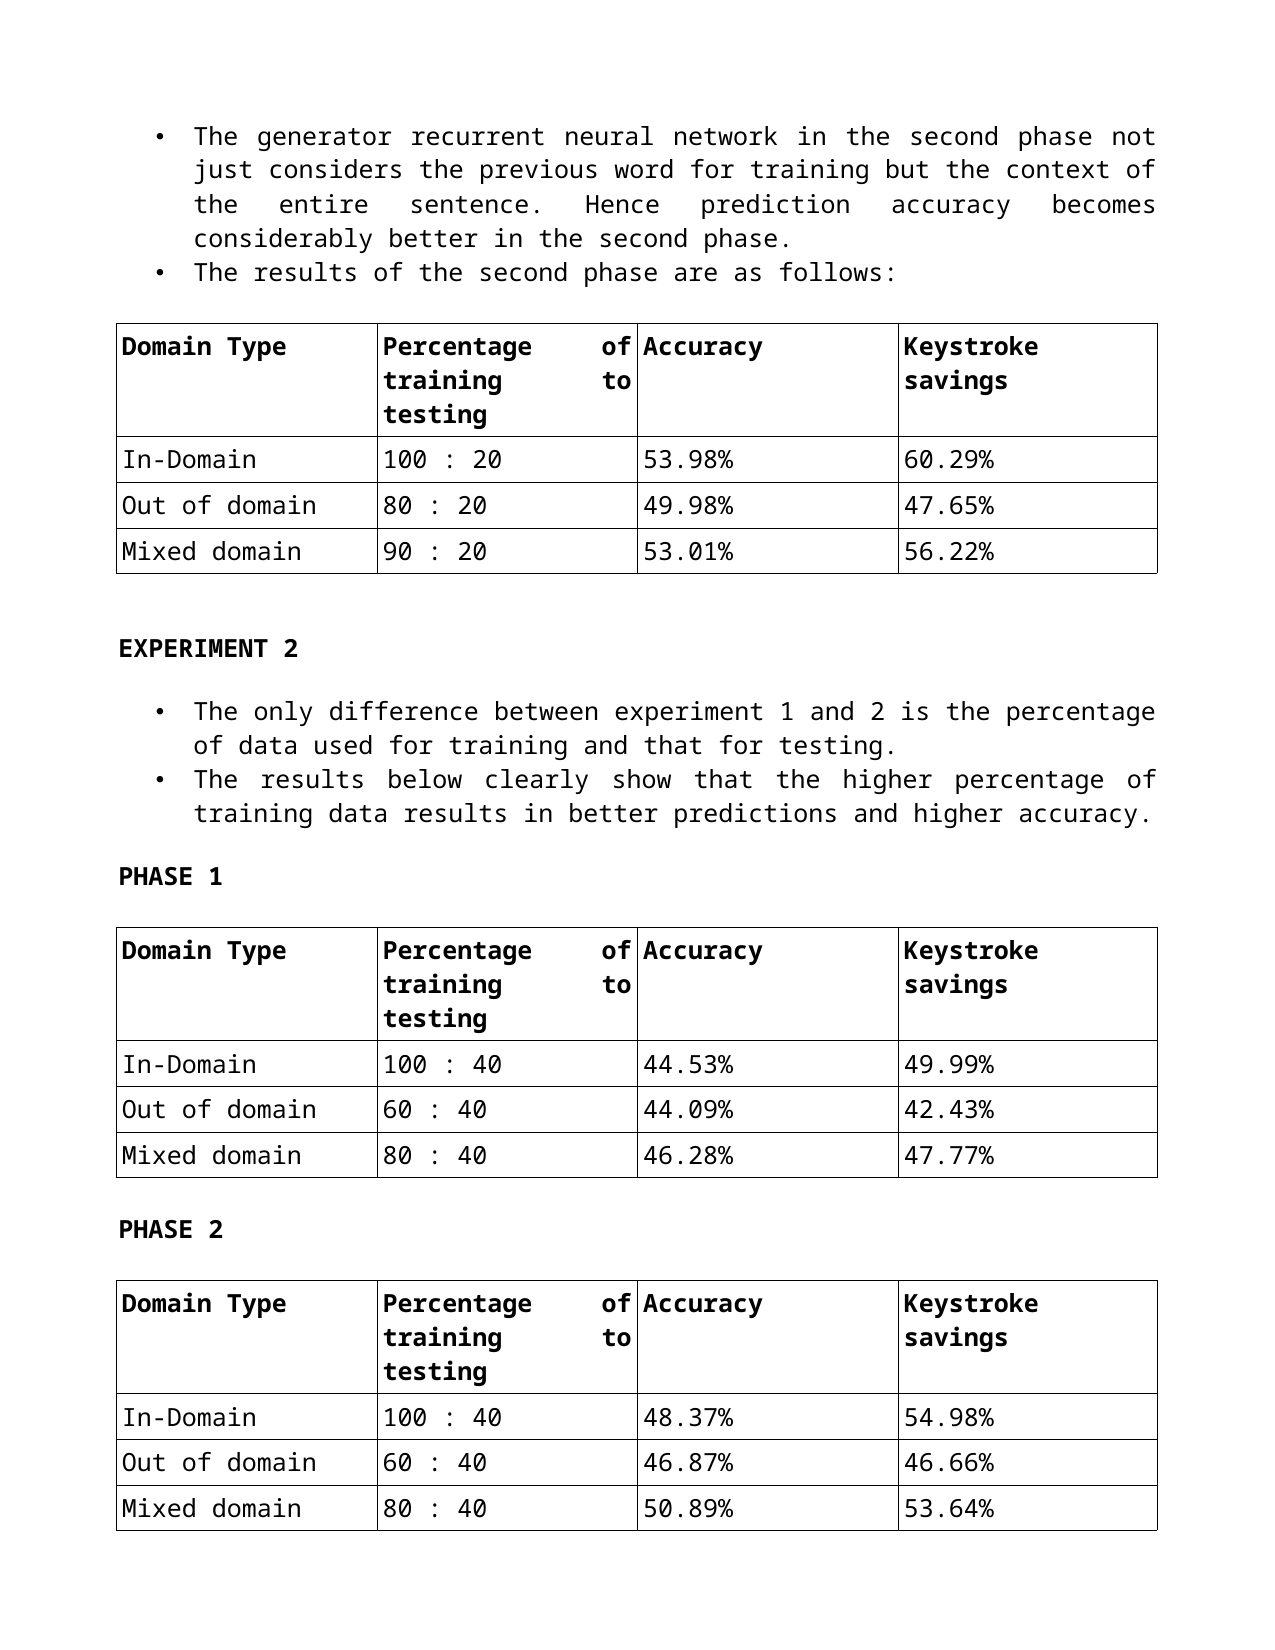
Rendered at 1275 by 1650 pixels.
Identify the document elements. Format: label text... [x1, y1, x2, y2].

table_cell 100 : 20 [378, 437, 637, 482]
table_cell 48.37% [638, 1394, 898, 1439]
table_header Accuracy [638, 928, 898, 1040]
table_header Accuracy [638, 324, 898, 436]
table_cell 60.29% [899, 437, 1157, 482]
table_cell 100 : 40 [378, 1394, 637, 1439]
table_cell 53.98% [638, 437, 898, 482]
table_cell Out of domain [117, 483, 377, 527]
table_cell 47.77% [899, 1133, 1157, 1177]
table_cell Out of domain [117, 1087, 377, 1132]
table_cell Mixed domain [117, 1133, 377, 1177]
list The only difference between experiment 1 and 2 is the percentage of data used for training and that for testing. [156, 693, 1157, 762]
table_cell 60 : 40 [378, 1087, 637, 1132]
table_cell 54.98% [899, 1394, 1157, 1439]
table_cell 56.22% [899, 529, 1157, 573]
table_cell 49.99% [899, 1041, 1157, 1086]
table_cell 50.89% [638, 1486, 898, 1530]
list The results of the second phase are as follows: [156, 254, 1157, 288]
table_cell 80 : 40 [378, 1486, 637, 1530]
table_cell 80 : 40 [378, 1133, 637, 1177]
text EXPERIMENT 2 [118, 631, 1157, 665]
table_cell In-Domain [117, 437, 377, 482]
table_cell 49.98% [638, 483, 898, 527]
table_cell Out of domain [117, 1440, 377, 1484]
table_cell Mixed domain [117, 529, 377, 573]
list The results below clearly show that the higher percentage of training data results in better predictions and higher accuracy. [156, 762, 1157, 830]
text PHASE 2 [118, 1211, 1157, 1246]
text PHASE 1 [118, 858, 1157, 893]
table_cell 80 : 20 [378, 483, 637, 527]
table_cell 100 : 40 [378, 1041, 637, 1086]
table_header Accuracy [638, 1281, 898, 1393]
table_cell 90 : 20 [378, 529, 637, 573]
table_cell 46.87% [638, 1440, 898, 1484]
table_header Domain Type [117, 928, 377, 1040]
table_cell 53.01% [638, 529, 898, 573]
table_header Keystroke savings [899, 928, 1157, 1040]
table_header Domain Type [117, 1281, 377, 1393]
table_header Percentage of training to testing [378, 324, 637, 436]
table_header Percentage of training to testing [378, 928, 637, 1040]
table_cell 47.65% [899, 483, 1157, 527]
table_cell In-Domain [117, 1041, 377, 1086]
table_cell 42.43% [899, 1087, 1157, 1132]
table_cell In-Domain [117, 1394, 377, 1439]
table_cell 44.09% [638, 1087, 898, 1132]
list The generator recurrent neural network in the second phase not just considers the previous word for training but the context of the entire sentence. Hence prediction accuracy becomes considerably better in the second phase. [156, 118, 1157, 254]
table_cell 60 : 40 [378, 1440, 637, 1484]
table_cell 44.53% [638, 1041, 898, 1086]
table_cell 53.64% [899, 1486, 1157, 1530]
table_header Keystroke savings [899, 324, 1157, 436]
table_cell 46.28% [638, 1133, 898, 1177]
table_cell Mixed domain [117, 1486, 377, 1530]
table_header Percentage of training to testing [378, 1281, 637, 1393]
table_header Domain Type [117, 324, 377, 436]
table_header Keystroke savings [899, 1281, 1157, 1393]
table_cell 46.66% [899, 1440, 1157, 1484]
